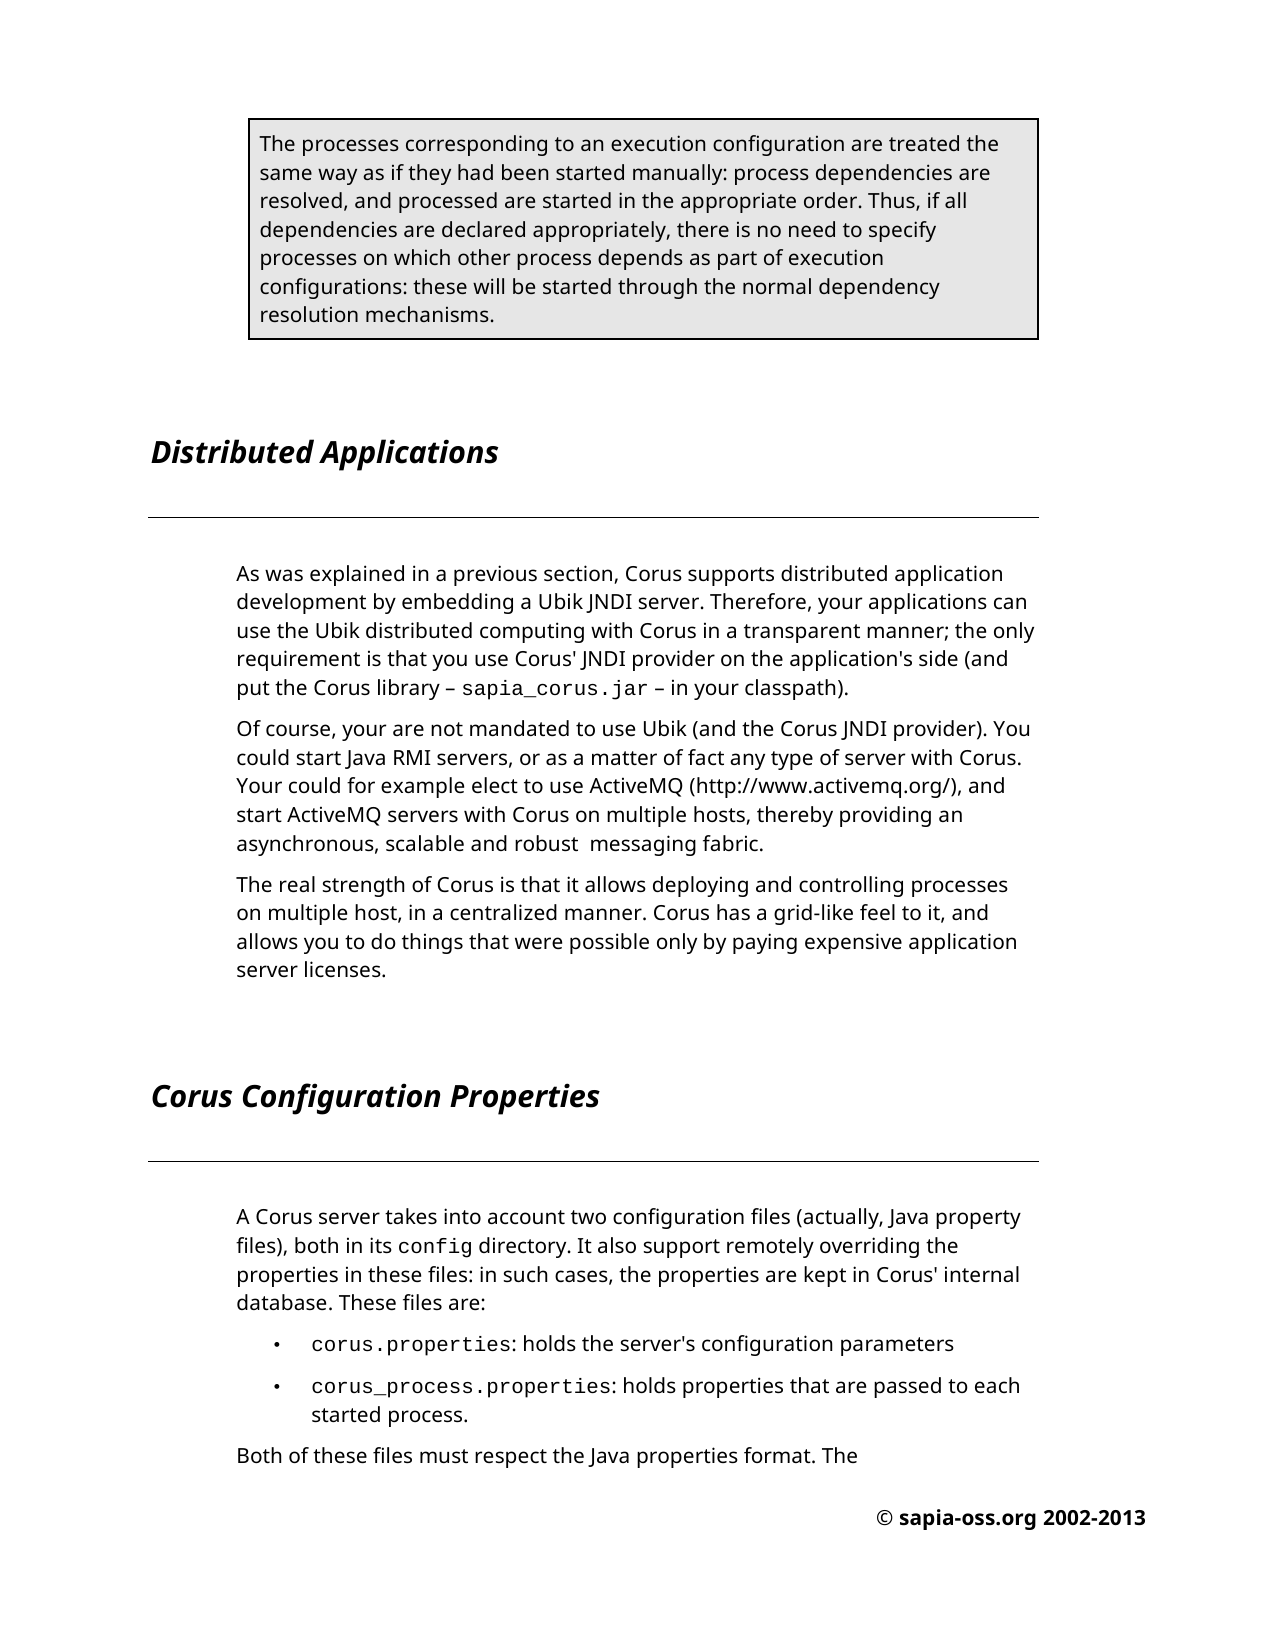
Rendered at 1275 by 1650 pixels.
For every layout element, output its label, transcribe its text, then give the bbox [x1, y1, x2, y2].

list corus_process.properties: holds properties that are passed to each started process. [274, 1371, 1039, 1428]
subtitle Corus Configuration Properties [148, 1072, 1039, 1161]
text The processes corresponding to an execution configuration are treated the same way as if they had been started manually: process dependencies are resolved, and processed are started in the appropriate order. Thus, if all dependencies are declared appropriately, there is no need to specify processes on which other process depends as part of execution configurations: these will be started through the normal dependency resolution mechanisms. [250, 120, 1037, 338]
list corus.properties: holds the server's configuration parameters [274, 1329, 1039, 1358]
text A Corus server takes into account two configuration files (actually, Java property files), both in its config directory. It also support remotely overriding the properties in these files: in such cases, the properties are kept in Corus' internal database. These files are: [236, 1202, 1039, 1317]
subtitle Distributed Applications [148, 428, 1039, 517]
text Of course, your are not mandated to use Ubik (and the Corus JNDI provider). You could start Java RMI servers, or as a matter of fact any type of server with Corus. Your could for example elect to use ActiveMQ (http://www.activemq.org/), and start ActiveMQ servers with Corus on multiple hosts, thereby providing an asynchronous, scalable and robust messaging fabric. [236, 714, 1039, 857]
text As was explained in a previous section, Corus supports distributed application development by embedding a Ubik JNDI server. Therefore, your applications can use the Ubik distributed computing with Corus in a transparent manner; the only requirement is that you use Corus' JNDI provider on the application's side (and put the Corus library – sapia_corus.jar – in your classpath). [236, 559, 1039, 702]
text Both of these files must respect the Java properties format. The [236, 1441, 1039, 1469]
text The real strength of Corus is that it allows deploying and controlling processes on multiple host, in a centralized manner. Corus has a grid-like feel to it, and allows you to do things that were possible only by paying expensive application server licenses. [236, 869, 1039, 984]
